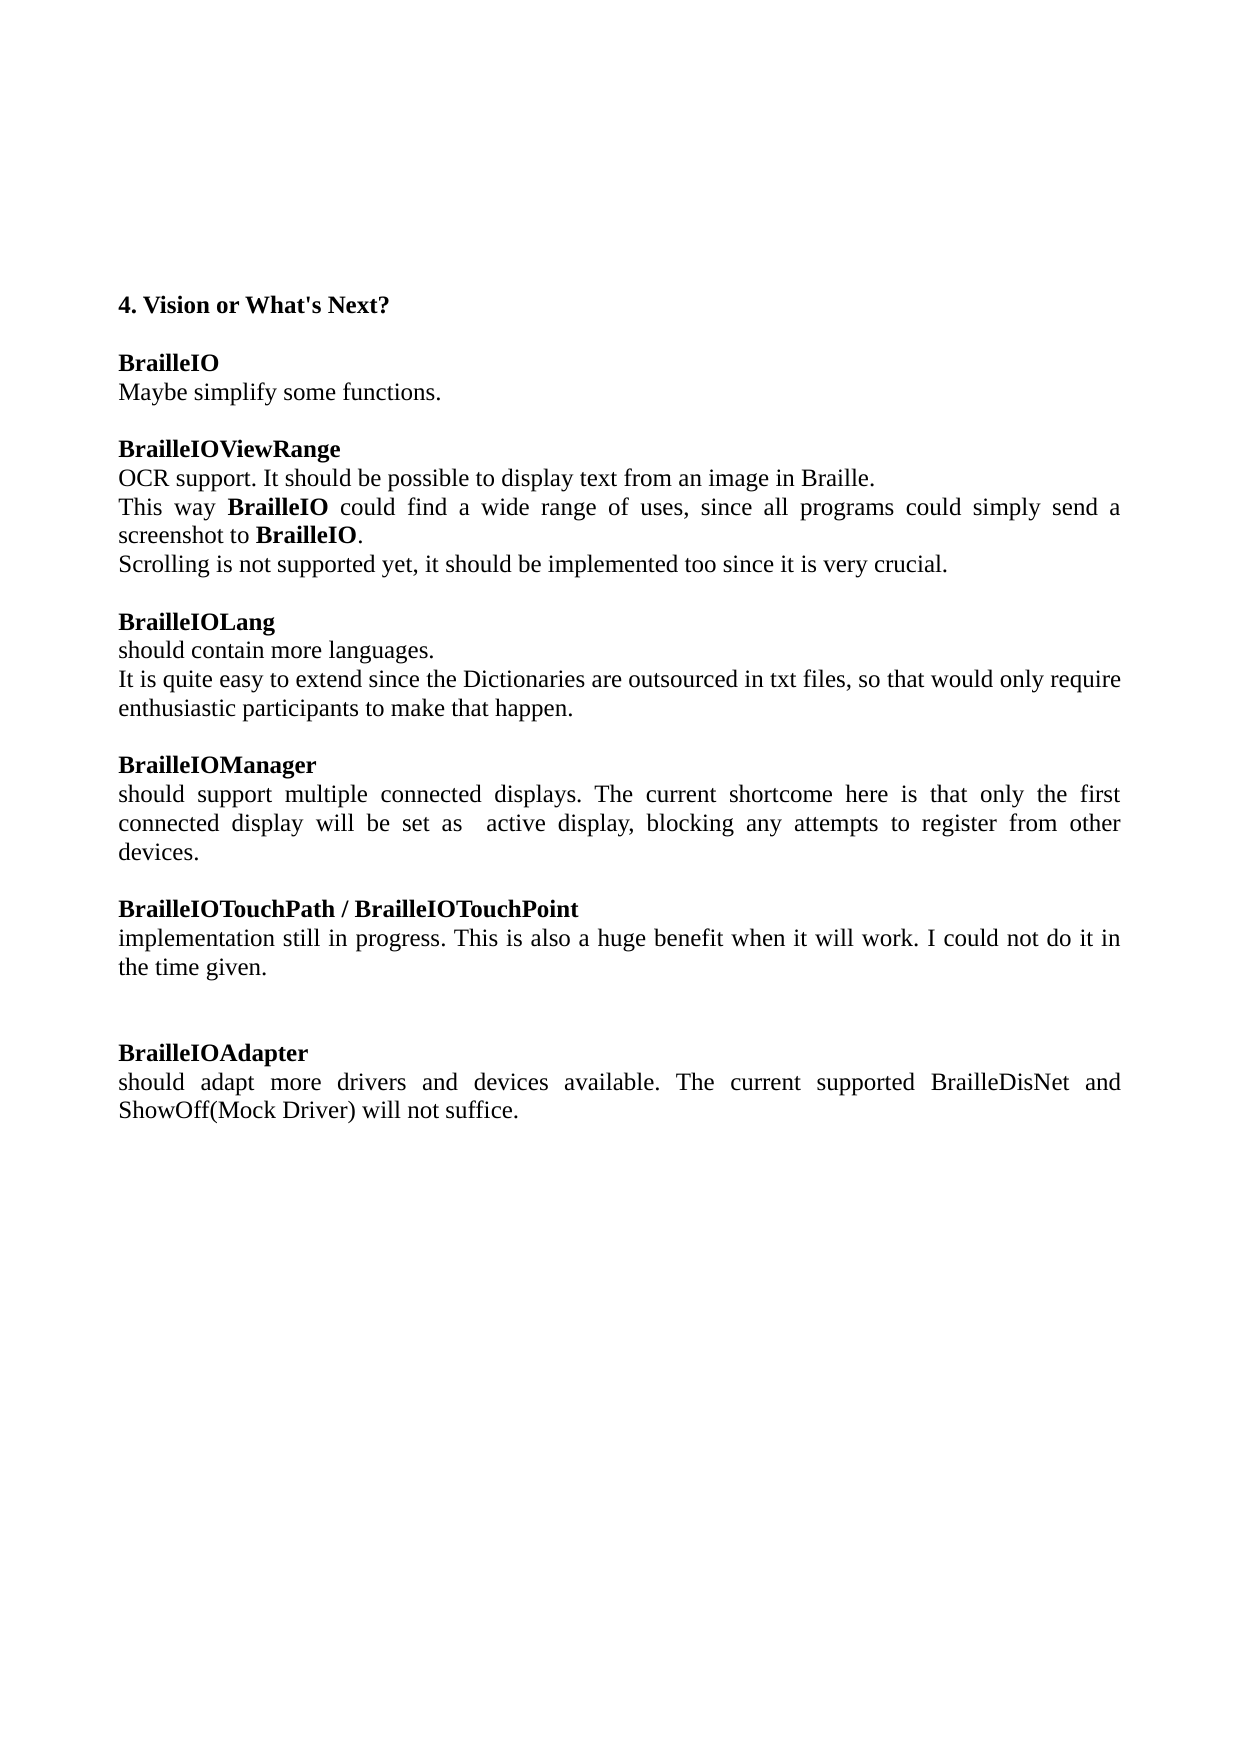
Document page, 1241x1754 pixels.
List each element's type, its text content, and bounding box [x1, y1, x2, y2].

text 4. Vision or What's Next? [118, 291, 1122, 319]
text should adapt more drivers and devices available. The current supported BrailleDisNet and ShowOff(Mock Driver) will not suffice. [118, 1067, 1122, 1124]
text Maybe simplify some functions. [118, 377, 1122, 406]
text BrailleIOAdapter [118, 1038, 1122, 1067]
text BrailleIOViewRange [118, 434, 1122, 463]
text implementation still in progress. This is also a huge benefit when it will work. I could not do it in the time given. [118, 923, 1122, 981]
text Scrolling is not supported yet, it should be implemented too since it is very crucial. [118, 549, 1122, 578]
text BrailleIOTouchPath / BrailleIOTouchPoint [118, 894, 1122, 923]
text OCR support. It should be possible to display text from an image in Braille. [118, 463, 1122, 492]
text should contain more languages. [118, 636, 1122, 664]
text It is quite easy to extend since the Dictionaries are outsourced in txt files, so that would only require enthusiastic participants to make that happen. [118, 664, 1122, 722]
text BrailleIOLang [118, 607, 1122, 636]
text BrailleIOManager [118, 751, 1122, 779]
text should support multiple connected displays. The current shortcome here is that only the first connected display will be set as active display, blocking any attempts to register from other devices. [118, 779, 1122, 866]
text This way BrailleIO could find a wide range of uses, since all programs could simply send a screenshot to BrailleIO. [118, 492, 1122, 549]
text BrailleIO [118, 348, 1122, 377]
